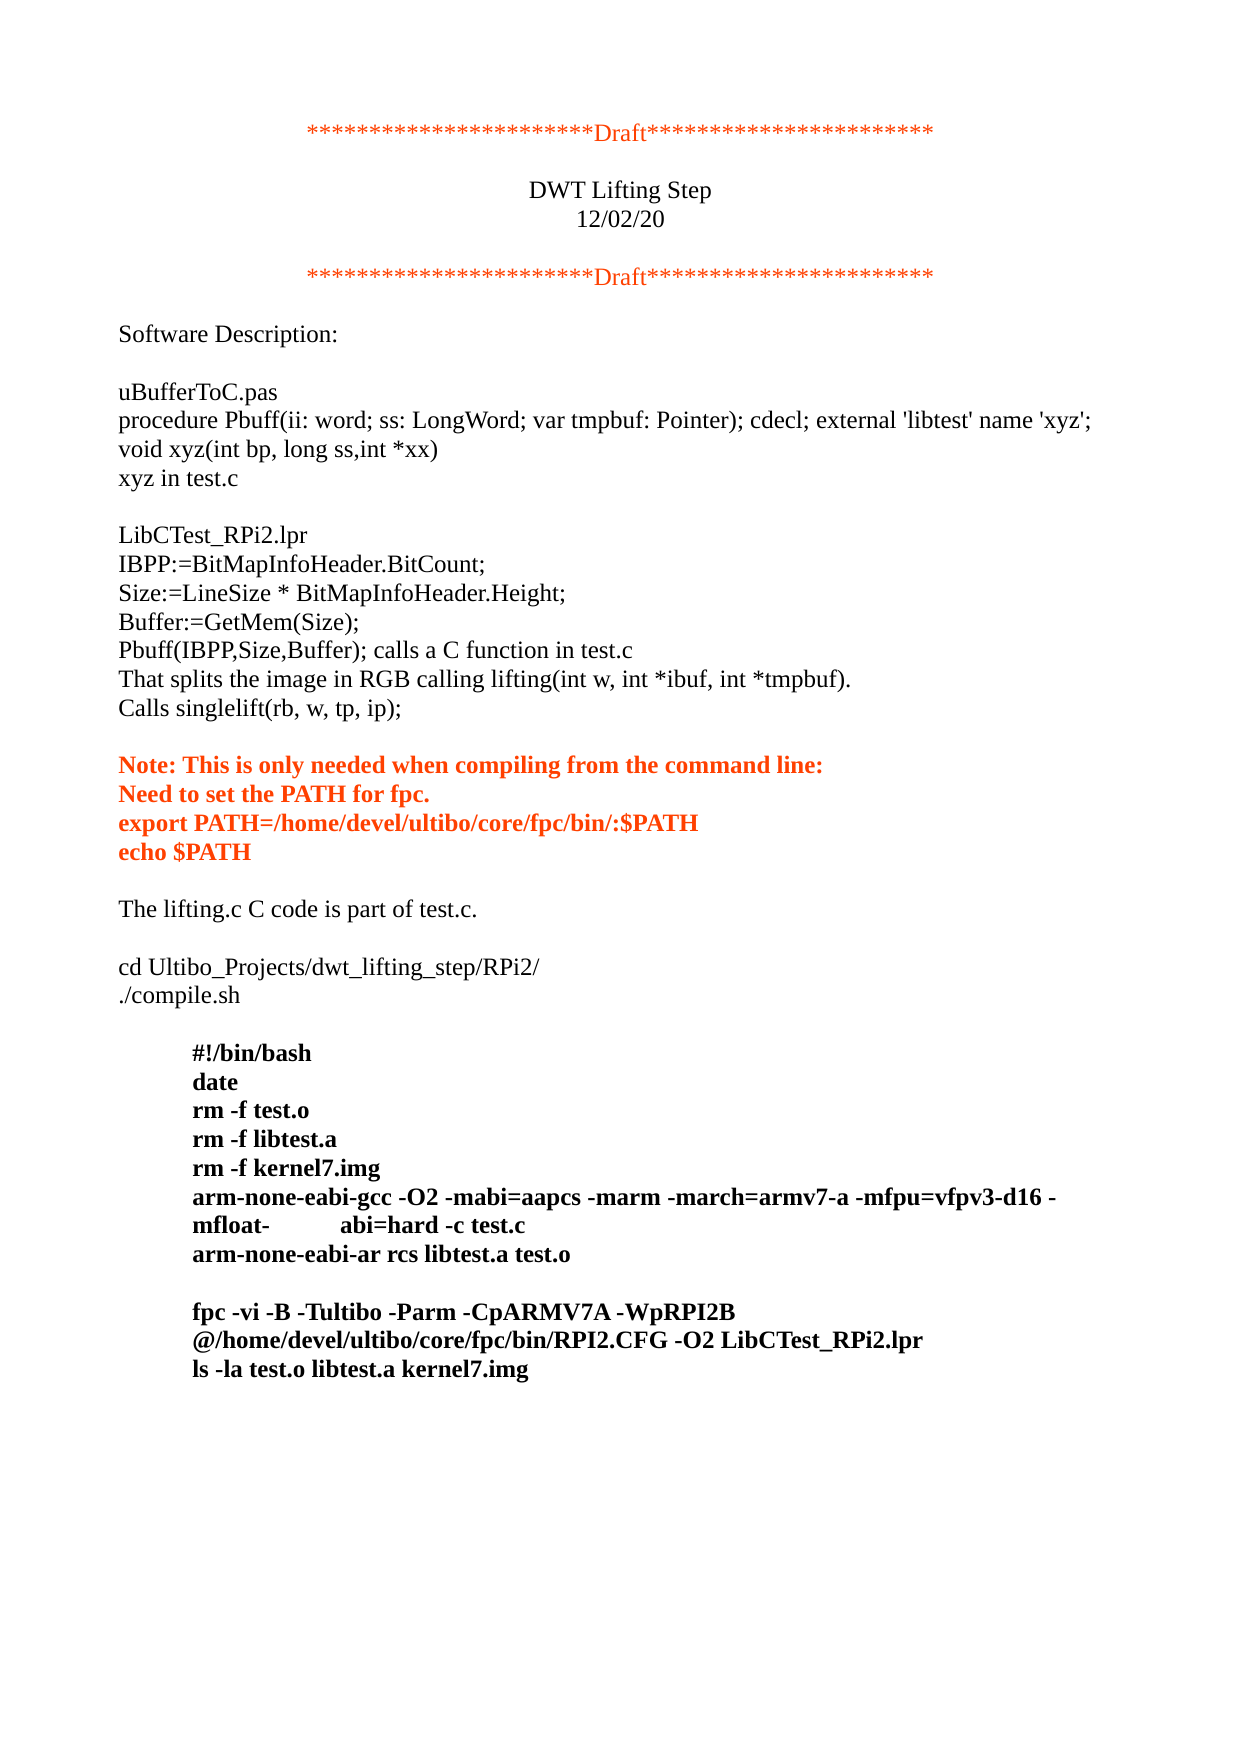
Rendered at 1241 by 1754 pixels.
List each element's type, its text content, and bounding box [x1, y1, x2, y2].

text ls -la test.o libtest.a kernel7.img [118, 1354, 1122, 1383]
text ./compile.sh [118, 981, 1122, 1009]
text DWT Lifting Step [118, 176, 1122, 204]
text xyz in test.c [118, 463, 1122, 492]
text echo $PATH [118, 837, 1122, 866]
text cd Ultibo_Projects/dwt_lifting_step/RPi2/ [118, 952, 1122, 981]
text Calls singlelift(rb, w, tp, ip); [118, 693, 1122, 722]
text Software Description: [118, 319, 1122, 348]
text Buffer:=GetMem(Size); [118, 607, 1122, 636]
text #!/bin/bash [118, 1038, 1122, 1067]
text Note: This is only needed when compiling from the command line: [118, 751, 1122, 779]
text export PATH=/home/devel/ultibo/core/fpc/bin/:$PATH [118, 808, 1122, 837]
text uBufferToC.pas [118, 377, 1122, 406]
text Need to set the PATH for fpc. [118, 779, 1122, 808]
text That splits the image in RGB calling lifting(int w, int *ibuf, int *tmpbuf). [118, 664, 1122, 693]
text 12/02/20 [118, 204, 1122, 233]
text rm -f libtest.a [118, 1124, 1122, 1153]
text LibCTest_RPi2.lpr [118, 521, 1122, 549]
text arm-none-eabi-gcc -O2 -mabi=aapcs -marm -march=armv7-a -mfpu=vfpv3-d16 - mfloat- abi=hard -c test.c [118, 1182, 1122, 1239]
text procedure Pbuff(ii: word; ss: LongWord; var tmpbuf: Pointer); cdecl; external 'libtest' name 'xyz'; [118, 406, 1122, 434]
text IBPP:=BitMapInfoHeader.BitCount; [118, 549, 1122, 578]
text The lifting.c C code is part of test.c. [118, 894, 1122, 923]
text date [118, 1067, 1122, 1096]
text ***********************Draft*********************** [118, 118, 1122, 147]
text ***********************Draft*********************** [118, 262, 1122, 291]
text arm-none-eabi-ar rcs libtest.a test.o [118, 1239, 1122, 1268]
text fpc -vi -B -Tultibo -Parm -CpARMV7A -WpRPI2B @/home/devel/ultibo/core/fpc/bin/RPI2.CFG -O2 LibCTest_RPi2.lpr [118, 1297, 1122, 1354]
text Size:=LineSize * BitMapInfoHeader.Height; [118, 578, 1122, 607]
text rm -f test.o [118, 1096, 1122, 1124]
text rm -f kernel7.img [118, 1153, 1122, 1182]
text void xyz(int bp, long ss,int *xx) [118, 434, 1122, 463]
text Pbuff(IBPP,Size,Buffer); calls a C function in test.c [118, 636, 1122, 664]
